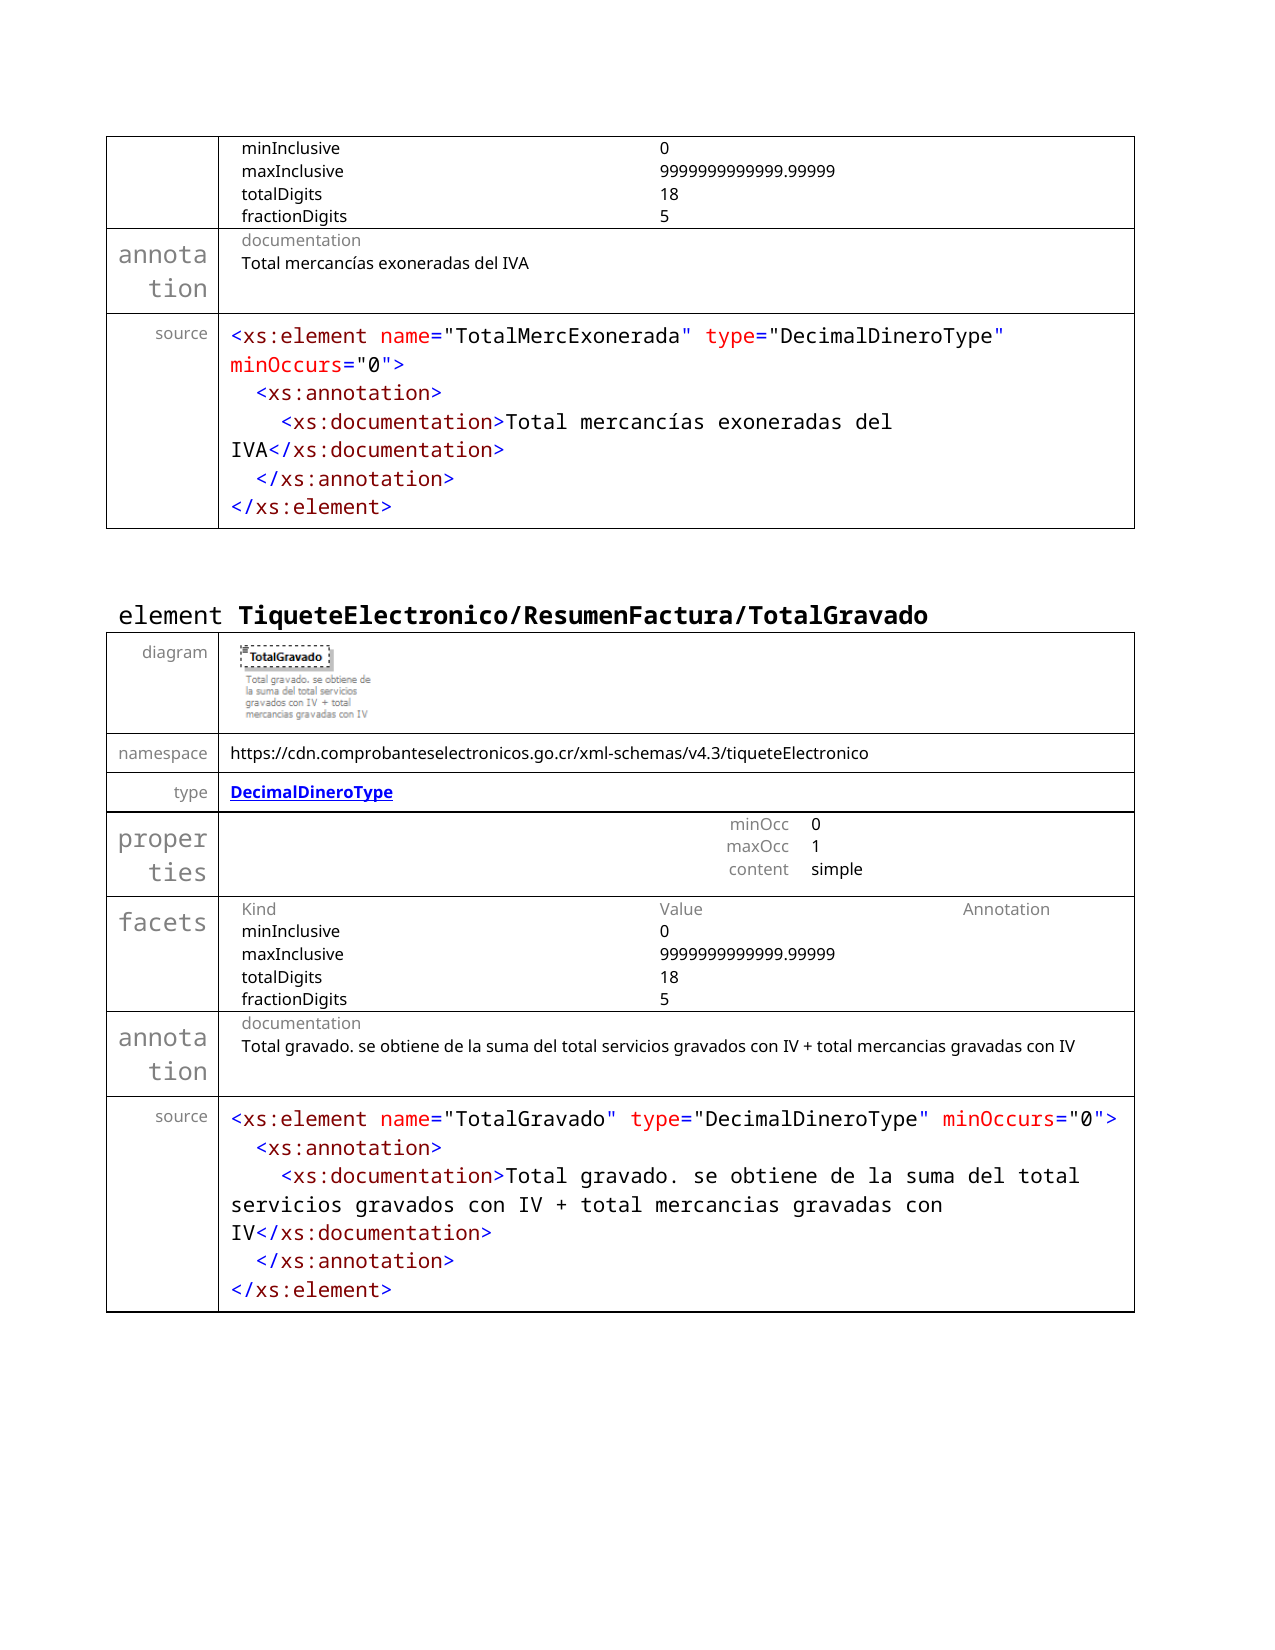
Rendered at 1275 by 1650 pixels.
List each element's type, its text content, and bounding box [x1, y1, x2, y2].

table_cell 0 [648, 920, 952, 943]
table_cell properties [107, 813, 218, 896]
table_cell namespace [107, 734, 218, 772]
table_cell content [230, 858, 800, 881]
table_cell [219, 137, 1134, 228]
table_cell 9999999999999.99999 [648, 943, 952, 965]
table_cell [952, 920, 1134, 943]
table_cell <xs:element name="TotalMercExonerada" type="DecimalDineroType" minOccurs="0"> <xs:annotation> <xs:documentation>Total mercancías exoneradas del IVA</xs:documentation> </xs:annotation> </xs:element> [219, 314, 1134, 528]
text element TiqueteElectronico/ResumenFactura/TotalGravado [118, 597, 1157, 632]
table_cell 9999999999999.99999 [648, 160, 952, 182]
table_cell [952, 160, 1134, 182]
table_cell [952, 965, 1134, 988]
table_cell source [107, 1097, 218, 1311]
table_cell maxInclusive [230, 160, 648, 182]
table_cell minInclusive [230, 920, 648, 943]
table_cell minInclusive [230, 137, 648, 159]
table_cell <xs:element name="TotalGravado" type="DecimalDineroType" minOccurs="0"> <xs:annotation> <xs:documentation>Total gravado. se obtiene de la suma del total servicios gravados con IV + total mercancias gravadas con IV</xs:documentation> </xs:annotation> </xs:element> [219, 1097, 1134, 1311]
table_header diagram [107, 633, 218, 733]
table_cell [107, 137, 218, 228]
table_cell 5 [648, 205, 952, 228]
table_cell 5 [648, 988, 952, 1011]
table_cell [952, 988, 1134, 1011]
table_header [219, 633, 1134, 733]
table_cell DecimalDineroType [219, 773, 1134, 811]
table_header 0 [800, 813, 1134, 835]
table_cell [219, 229, 1134, 313]
table_cell [219, 813, 1134, 896]
table_cell fractionDigits [230, 205, 648, 228]
table_header documentation [230, 1012, 1134, 1034]
table_cell annotation [107, 229, 218, 313]
table_cell [952, 205, 1134, 228]
table_header minOcc [230, 813, 800, 835]
table_cell [219, 1012, 1134, 1096]
table_header Kind [230, 897, 648, 920]
table_header Annotation [952, 897, 1134, 920]
table_cell maxInclusive [230, 943, 648, 965]
table_cell 18 [648, 182, 952, 205]
table_cell [952, 137, 1134, 159]
table_header Value [648, 897, 952, 920]
table_cell source [107, 314, 218, 528]
picture [230, 640, 381, 725]
table_cell 0 [648, 137, 952, 159]
table_cell [219, 897, 230, 1011]
table_cell Total gravado. se obtiene de la suma del total servicios gravados con IV + total mercancias gravadas con IV [230, 1035, 1134, 1057]
table_cell 18 [648, 965, 952, 988]
table_cell https://cdn.comprobanteselectronicos.go.cr/xml-schemas/v4.3/tiqueteElectronico [219, 734, 1134, 772]
table_cell fractionDigits [230, 988, 648, 1011]
table_cell annotation [107, 1012, 218, 1096]
table_cell [952, 943, 1134, 965]
table_cell totalDigits [230, 182, 648, 205]
table_cell 1 [800, 835, 1134, 858]
table_cell simple [800, 858, 1134, 881]
table_cell maxOcc [230, 835, 800, 858]
table_cell facets [107, 897, 218, 1011]
table_cell [952, 182, 1134, 205]
table_cell totalDigits [230, 965, 648, 988]
table_cell Total mercancías exoneradas del IVA [230, 252, 1134, 274]
table_cell type [107, 773, 218, 811]
table_header documentation [230, 229, 1134, 252]
